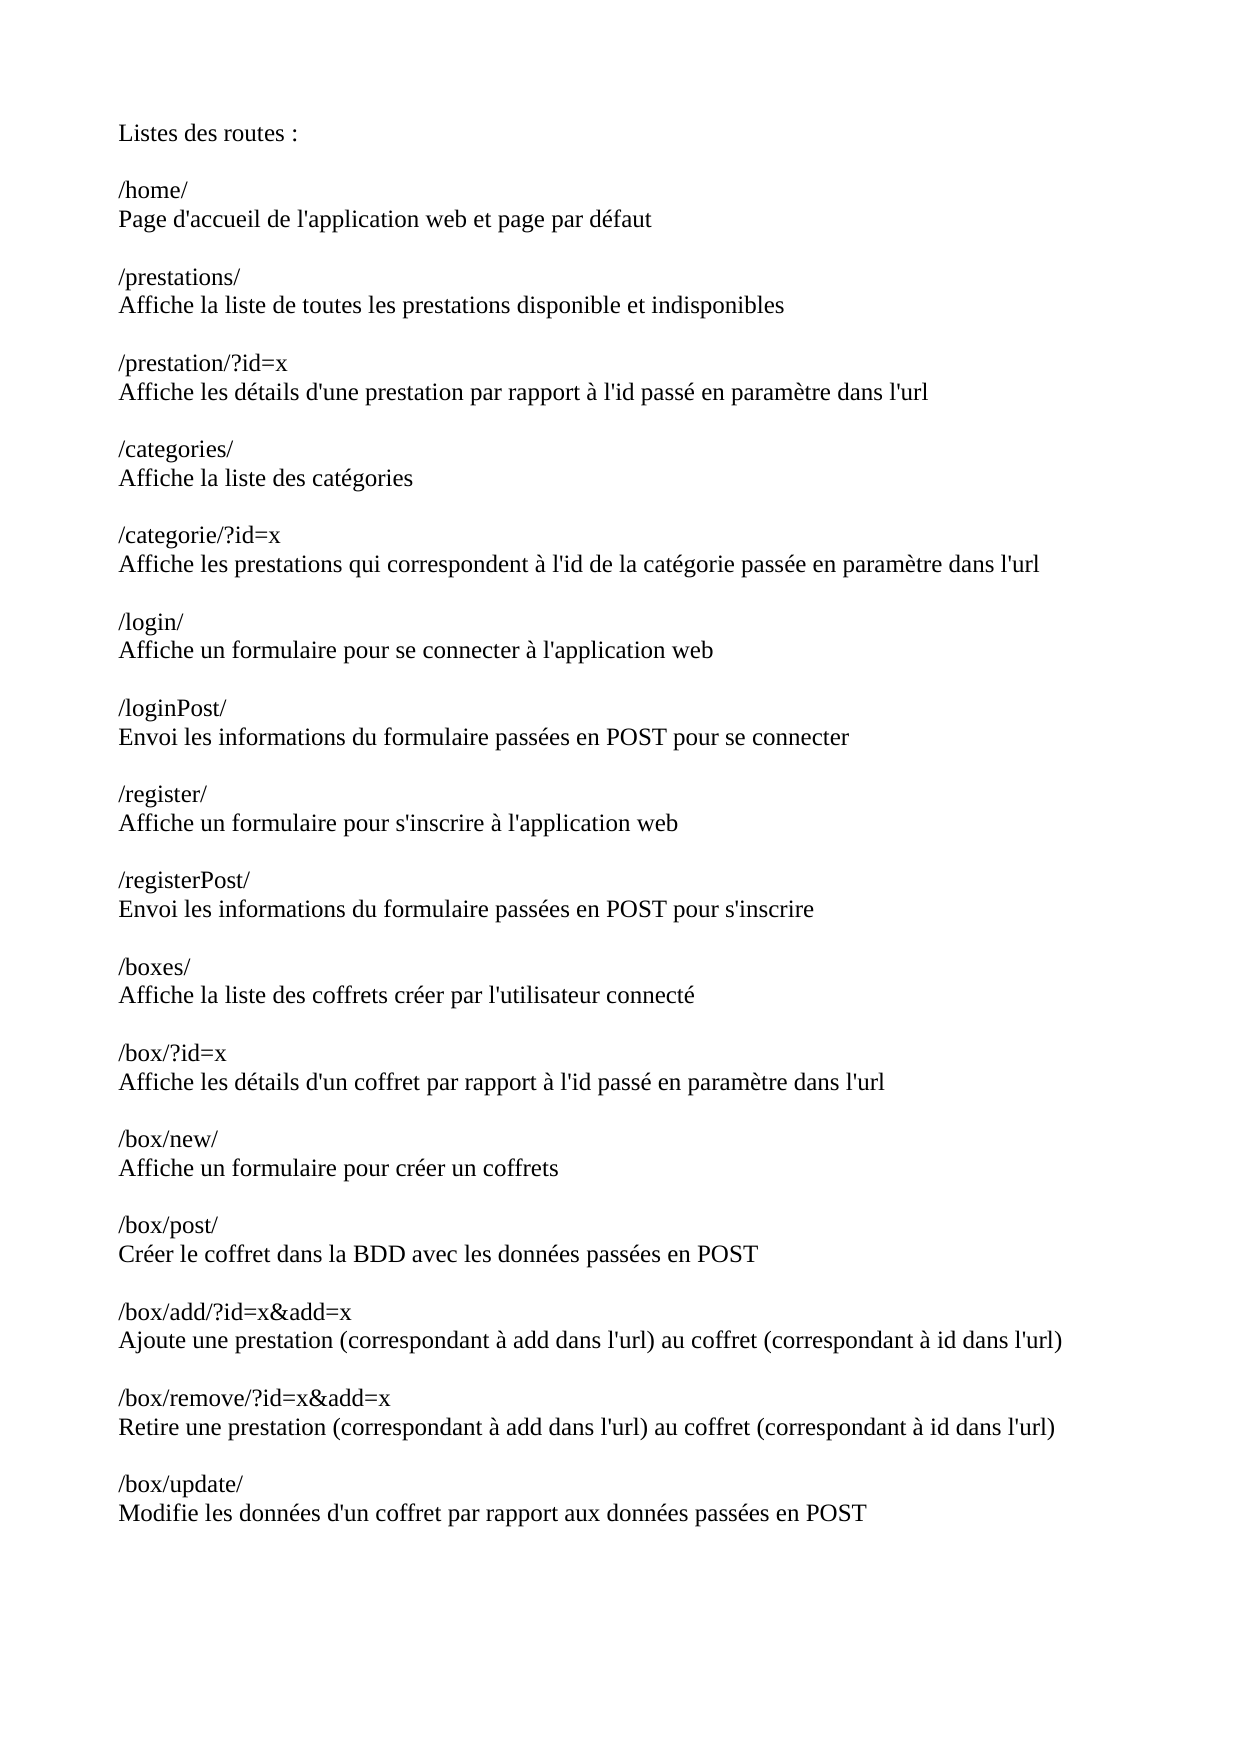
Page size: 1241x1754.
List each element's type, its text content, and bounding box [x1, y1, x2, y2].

text /box/?id=x [118, 1038, 1122, 1067]
text Affiche les détails d'un coffret par rapport à l'id passé en paramètre dans l'url [118, 1067, 1122, 1096]
text Listes des routes : [118, 118, 1122, 147]
text Retire une prestation (correspondant à add dans l'url) au coffret (correspondant à id dans l'url) [118, 1412, 1122, 1441]
text Affiche un formulaire pour créer un coffrets [118, 1153, 1122, 1182]
text /box/remove/?id=x&add=x [118, 1383, 1122, 1412]
text Modifie les données d'un coffret par rapport aux données passées en POST [118, 1498, 1122, 1527]
text /registerPost/ [118, 866, 1122, 894]
text Envoi les informations du formulaire passées en POST pour se connecter [118, 722, 1122, 751]
text /box/post/ [118, 1211, 1122, 1239]
text /box/update/ [118, 1469, 1122, 1498]
text Affiche un formulaire pour se connecter à l'application web [118, 636, 1122, 664]
text /login/ [118, 607, 1122, 636]
text Affiche la liste des catégories [118, 463, 1122, 492]
text Ajoute une prestation (correspondant à add dans l'url) au coffret (correspondant à id dans l'url) [118, 1326, 1122, 1354]
text Affiche les prestations qui correspondent à l'id de la catégorie passée en paramètre dans l'url [118, 549, 1122, 578]
text /home/ [118, 176, 1122, 204]
text Affiche un formulaire pour s'inscrire à l'application web [118, 808, 1122, 837]
text Envoi les informations du formulaire passées en POST pour s'inscrire [118, 894, 1122, 923]
text /boxes/ [118, 952, 1122, 981]
text Affiche les détails d'une prestation par rapport à l'id passé en paramètre dans l'url [118, 377, 1122, 406]
text /box/add/?id=x&add=x [118, 1297, 1122, 1326]
text /box/new/ [118, 1124, 1122, 1153]
text Créer le coffret dans la BDD avec les données passées en POST [118, 1239, 1122, 1268]
text /register/ [118, 779, 1122, 808]
text /prestations/ [118, 262, 1122, 291]
text /loginPost/ [118, 693, 1122, 722]
text /categorie/?id=x [118, 521, 1122, 549]
text Affiche la liste des coffrets créer par l'utilisateur connecté [118, 981, 1122, 1009]
text /categories/ [118, 434, 1122, 463]
text /prestation/?id=x [118, 348, 1122, 377]
text Page d'accueil de l'application web et page par défaut [118, 204, 1122, 233]
text Affiche la liste de toutes les prestations disponible et indisponibles [118, 291, 1122, 319]
